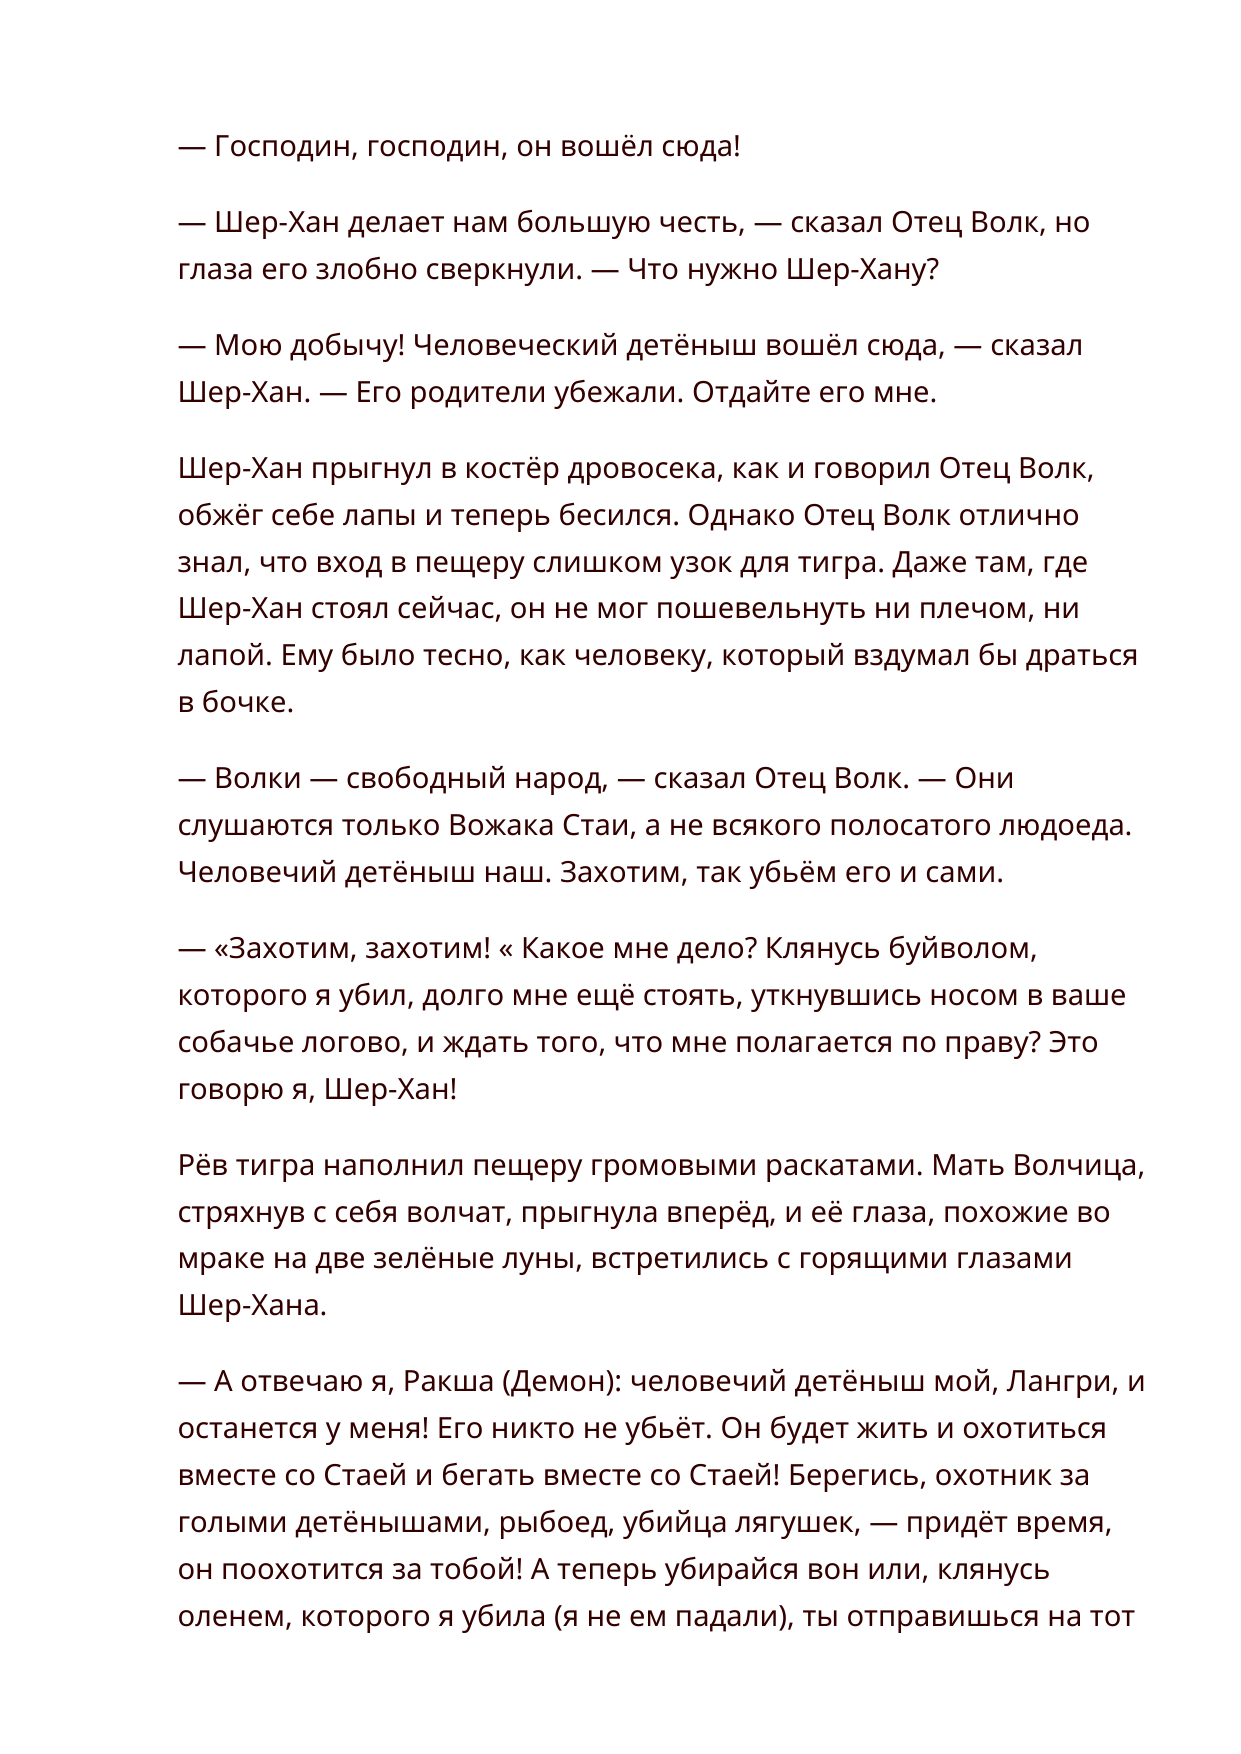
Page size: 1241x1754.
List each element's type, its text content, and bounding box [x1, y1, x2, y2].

text — Шер-Хан делает нам большую честь, — сказал Отец Волк, но глаза его злобно сверкнули. — Что нужно Шер-Хану? [177, 194, 1152, 288]
text — А отвечаю я, Ракша (Демон): человечий детёныш мой, Лангри, и останется у меня! Его никто не убьёт. Он будет жить и охотиться вместе со Стаей и бегать вместе со Стаей! Берегись, охотник за голыми детёнышами, рыбоед, убийца лягушек, — придёт время, он поохотится за тобой! А теперь убирайся вон или, клянусь оленем, которого я убила (я не ем падали), ты отправишься на тот [177, 1353, 1152, 1635]
text — «Захотим, захотим! « Какое мне дело? Клянусь буйволом, которого я убил, долго мне ещё стоять, уткнувшись носом в ваше собачье логово, и ждать того, что мне полагается по праву? Это говорю я, Шер-Хан! [177, 920, 1152, 1108]
text — Волки — свободный народ, — сказал Отец Волк. — Они слушаются только Вожака Стаи, а не всякого полосатого людоеда. Человечий детёныш наш. Захотим, так убьём его и сами. [177, 750, 1152, 891]
text — Господин, господин, он вошёл сюда! [177, 118, 1152, 165]
text Шер-Хан прыгнул в костёр дровосека, как и говорил Отец Волк, обжёг себе лапы и теперь бесился. Однако Отец Волк отлично знал, что вход в пещеру слишком узок для тигра. Даже там, где Шер-Хан стоял сейчас, он не мог пошевельнуть ни плечом, ни лапой. Ему было тесно, как человеку, который вздумал бы драться в бочке. [177, 440, 1152, 721]
text Рёв тигра наполнил пещеру громовыми раскатами. Мать Волчица, стряхнув с себя волчат, прыгнула вперёд, и её глаза, похожие во мраке на две зелёные луны, встретились с горящими глазами Шер-Хана. [177, 1137, 1152, 1324]
text — Мою добычу! Человеческий детёныш вошёл сюда, — сказал Шер-Хан. — Его родители убежали. Отдайте его мне. [177, 317, 1152, 411]
